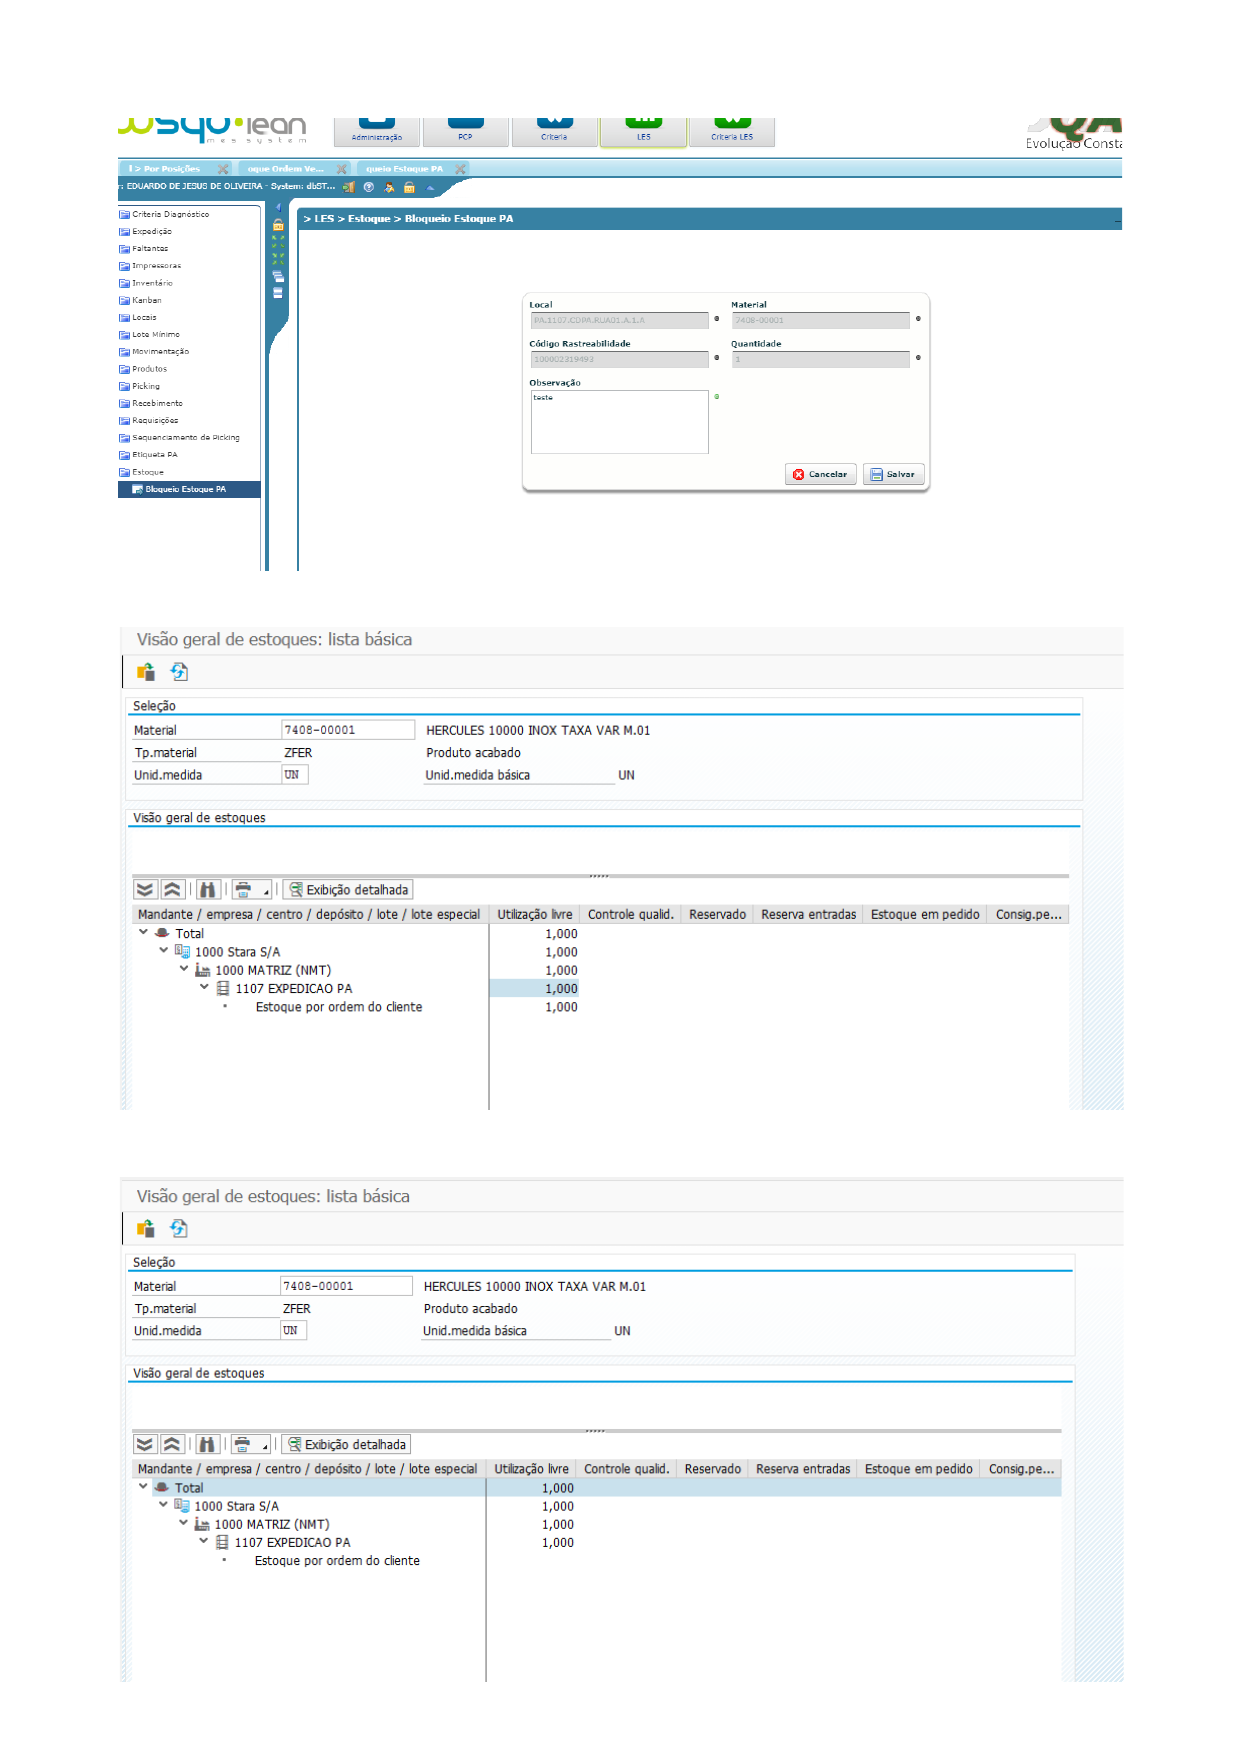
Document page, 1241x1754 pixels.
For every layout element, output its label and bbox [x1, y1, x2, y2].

picture [118, 118, 1123, 571]
picture [549, 118, 561, 122]
picture [186, 118, 199, 129]
picture [211, 118, 225, 128]
picture [119, 1177, 1124, 1682]
picture [119, 627, 1124, 1110]
